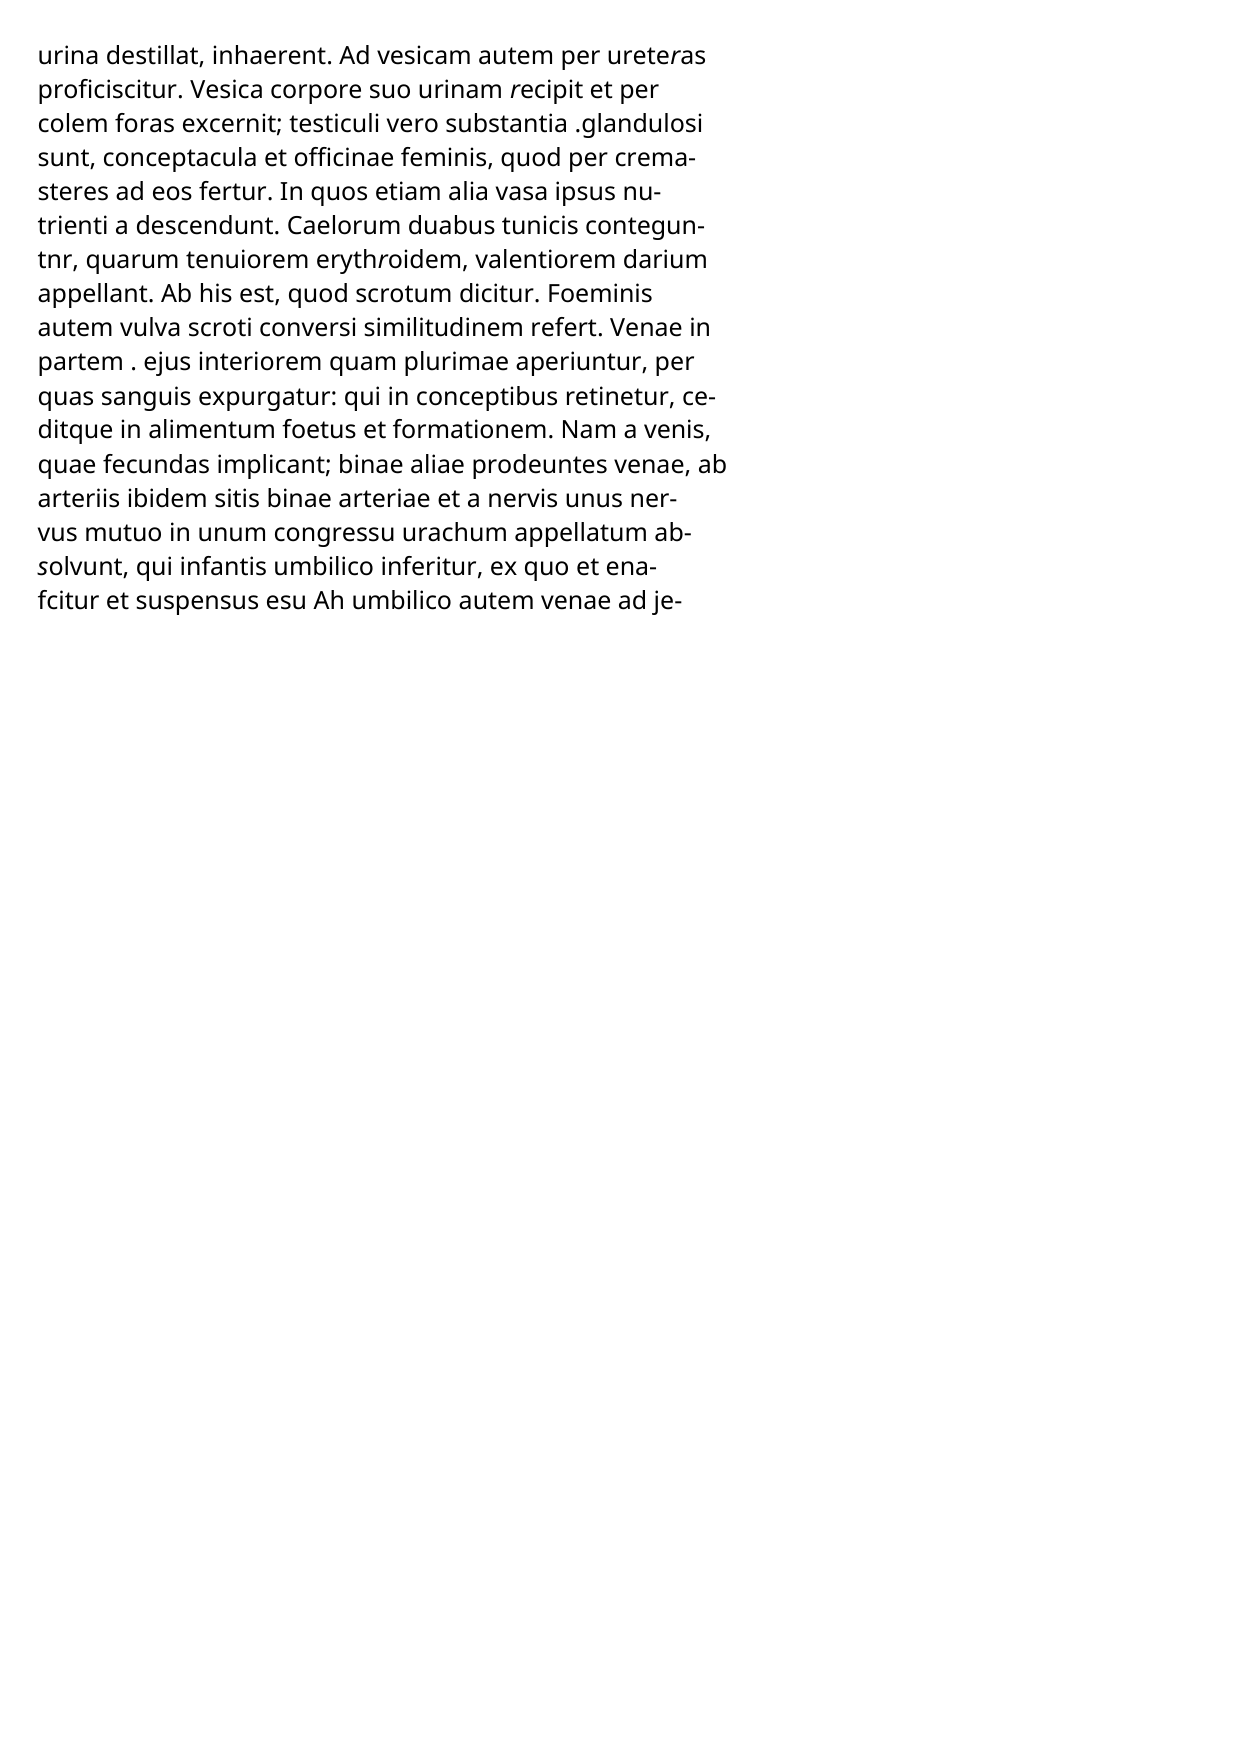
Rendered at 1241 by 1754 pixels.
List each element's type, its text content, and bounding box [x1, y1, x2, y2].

text urina destillat, inhaerent. Ad vesicam autem per ureteras proficiscitur. Vesica corpore suo urinam recipit et per colem foras excernit; testiculi vero substantia .glandulosi sunt, conceptacula et officinae feminis, quod per crema- steres ad eos fertur. In quos etiam alia vasa ipsus nu- trienti a descendunt. Caelorum duabus tunicis contegun- tnr, quarum tenuiorem erythroidem, valentiorem darium appellant. Ab his est, quod scrotum dicitur. Foeminis autem vulva scroti conversi similitudinem refert. Venae in partem . ejus interiorem quam plurimae aperiuntur, per quas sanguis expurgatur: qui in conceptibus retinetur, ce- ditque in alimentum foetus et formationem. Nam a venis, quae fecundas implicant; binae aliae prodeuntes venae, ab arteriis ibidem sitis binae arteriae et a nervis unus ner- vus mutuo in unum congressu urachum appellatum ab- solvunt, qui infantis umbilico inferitur, ex quo et ena- fcitur et suspensus esu Ah umbilico autem venae ad je- [37, 37, 1203, 617]
